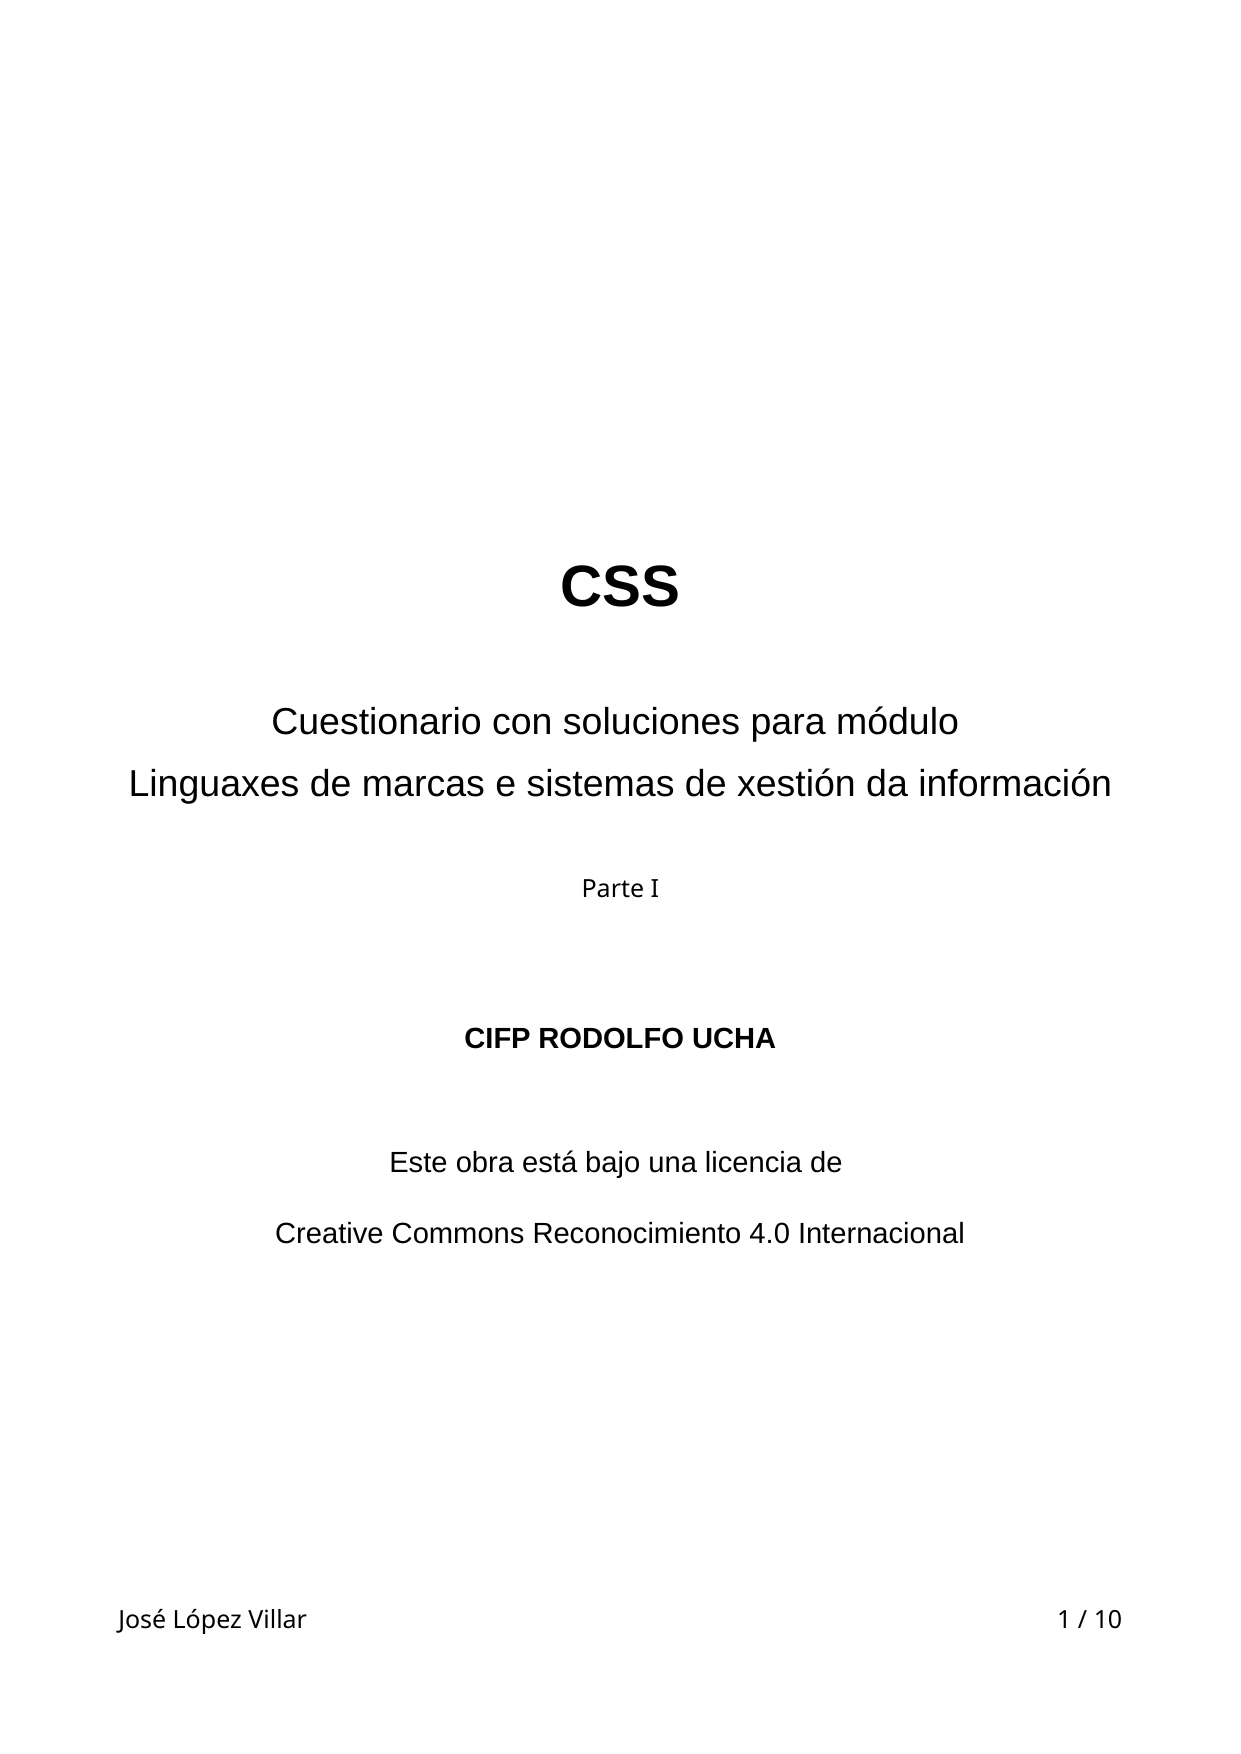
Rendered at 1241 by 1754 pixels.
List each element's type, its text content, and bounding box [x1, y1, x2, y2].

subtitle Linguaxes de marcas e sistemas de xestión da información [118, 761, 1122, 804]
subtitle Creative Commons Reconocimiento 4.0 Internacional [118, 1216, 1122, 1250]
subtitle Cuestionario con soluciones para módulo [118, 699, 1122, 743]
subtitle CIFP RODOLFO UCHA [118, 1021, 1122, 1054]
subtitle Este obra está bajo una licencia de [118, 1145, 1122, 1179]
text Parte I [118, 871, 1122, 905]
title CSS [118, 552, 1122, 619]
